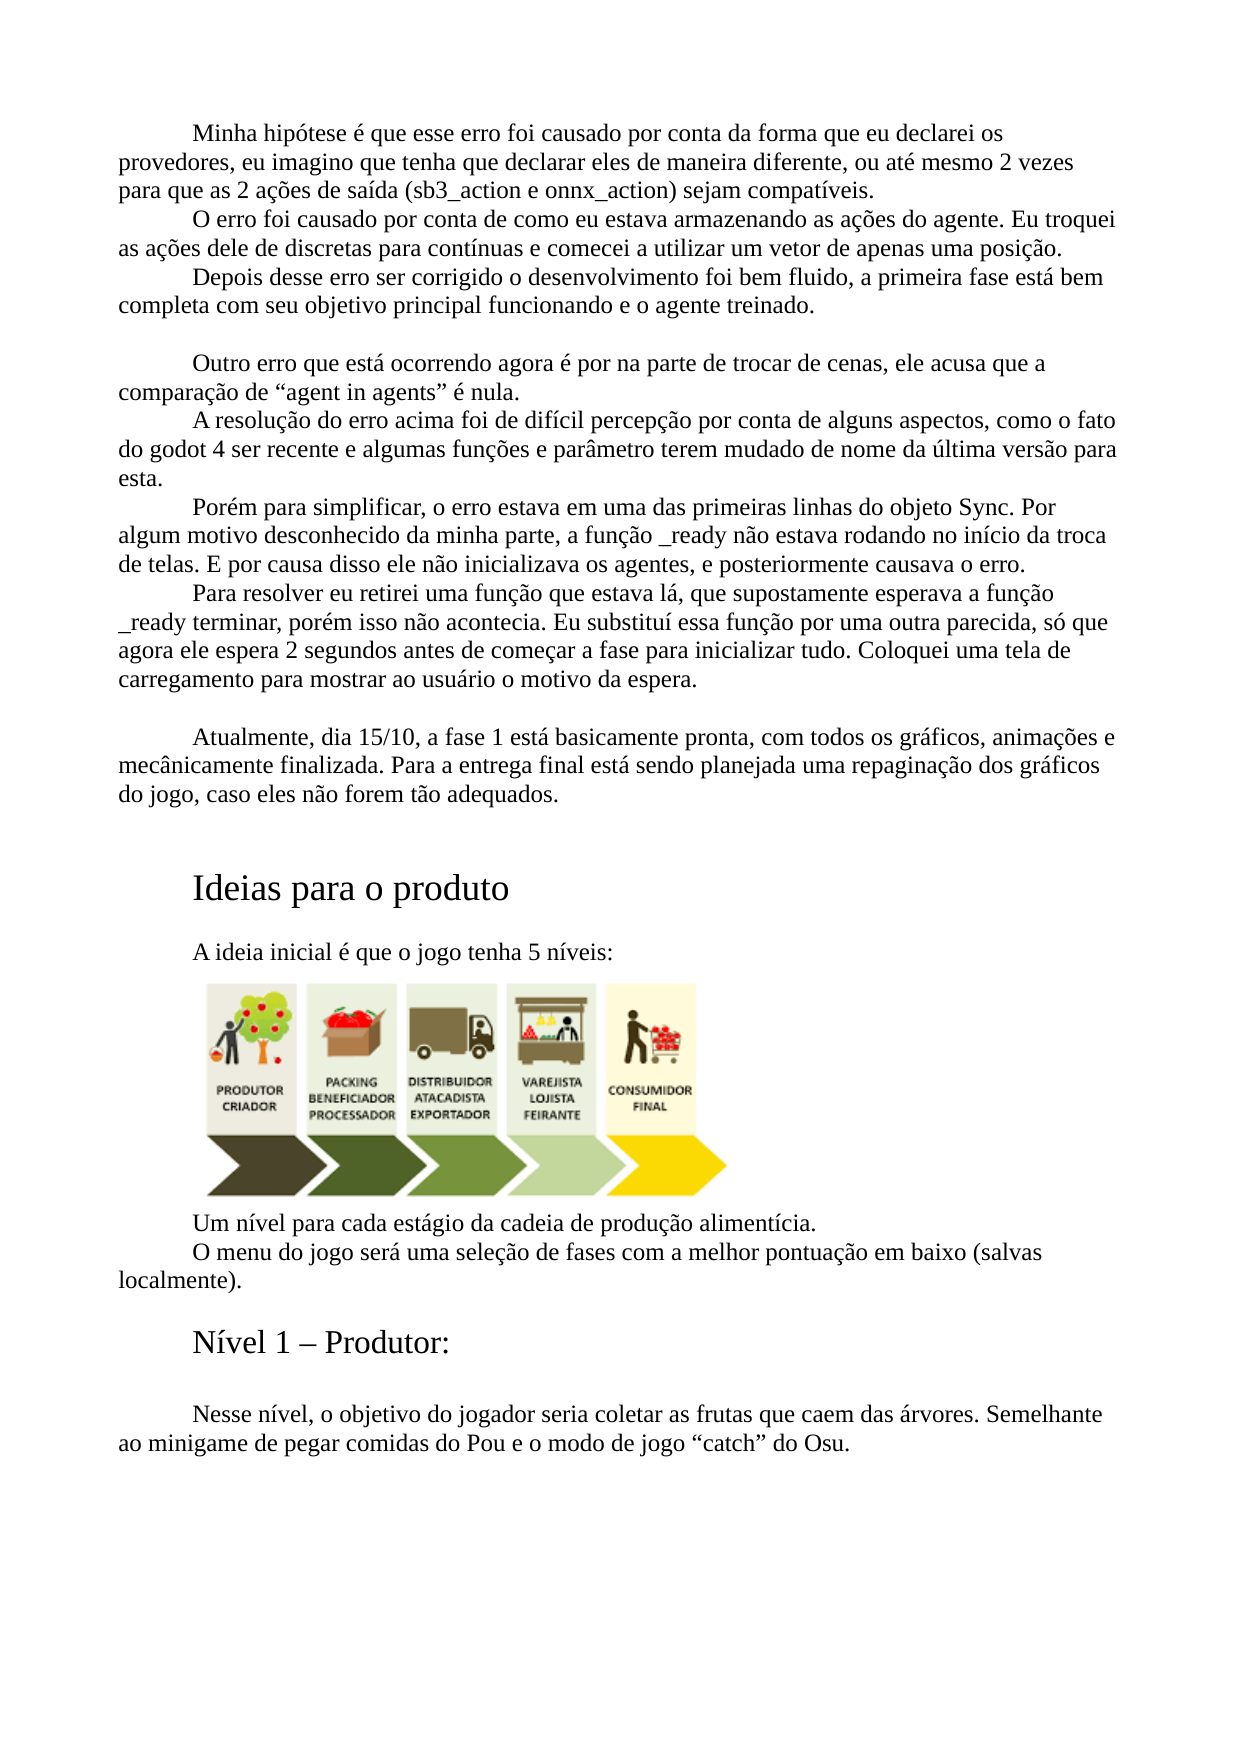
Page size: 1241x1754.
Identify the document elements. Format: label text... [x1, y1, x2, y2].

text Nesse nível, o objetivo do jogador seria coletar as frutas que caem das árvores. Semelhante ao minigame de pegar comidas do Pou e o modo de jogo “catch” do Osu. [118, 1399, 1122, 1457]
text Para resolver eu retirei uma função que estava lá, que supostamente esperava a função _ready terminar, porém isso não acontecia. Eu substituí essa função por uma outra parecida, só que agora ele espera 2 segundos antes de começar a fase para inicializar tudo. Coloquei uma tela de carregamento para mostrar ao usuário o motivo da espera. [118, 578, 1122, 693]
text Ideias para o produto [118, 866, 1122, 909]
text Nível 1 – Produtor: [118, 1323, 1122, 1361]
text A ideia inicial é que o jogo tenha 5 níveis: [118, 937, 1122, 966]
text O erro foi causado por conta de como eu estava armazenando as ações do agente. Eu troquei as ações dele de discretas para contínuas e comecei a utilizar um vetor de apenas uma posição. [118, 204, 1122, 262]
text Atualmente, dia 15/10, a fase 1 está basicamente pronta, com todos os gráficos, animações e mecânicamente finalizada. Para a entrega final está sendo planejada uma repaginação dos gráficos do jogo, caso eles não forem tão adequados. [118, 722, 1122, 808]
picture [201, 976, 734, 1208]
text O menu do jogo será uma seleção de fases com a melhor pontuação em baixo (salvas localmente). [118, 1237, 1122, 1294]
text Outro erro que está ocorrendo agora é por na parte de trocar de cenas, ele acusa que a comparação de “agent in agents” é nula. [118, 348, 1122, 406]
text Minha hipótese é que esse erro foi causado por conta da forma que eu declarei os provedores, eu imagino que tenha que declarar eles de maneira diferente, ou até mesmo 2 vezes para que as 2 ações de saída (sb3_action e onnx_action) sejam compatíveis. [118, 118, 1122, 204]
text Um nível para cada estágio da cadeia de produção alimentícia. [118, 966, 1122, 1237]
text Depois desse erro ser corrigido o desenvolvimento foi bem fluido, a primeira fase está bem completa com seu objetivo principal funcionando e o agente treinado. [118, 262, 1122, 319]
text A resolução do erro acima foi de difícil percepção por conta de alguns aspectos, como o fato do godot 4 ser recente e algumas funções e parâmetro terem mudado de nome da última versão para esta. [118, 406, 1122, 492]
text Porém para simplificar, o erro estava em uma das primeiras linhas do objeto Sync. Por algum motivo desconhecido da minha parte, a função _ready não estava rodando no início da troca de telas. E por causa disso ele não inicializava os agentes, e posteriormente causava o erro. [118, 492, 1122, 578]
